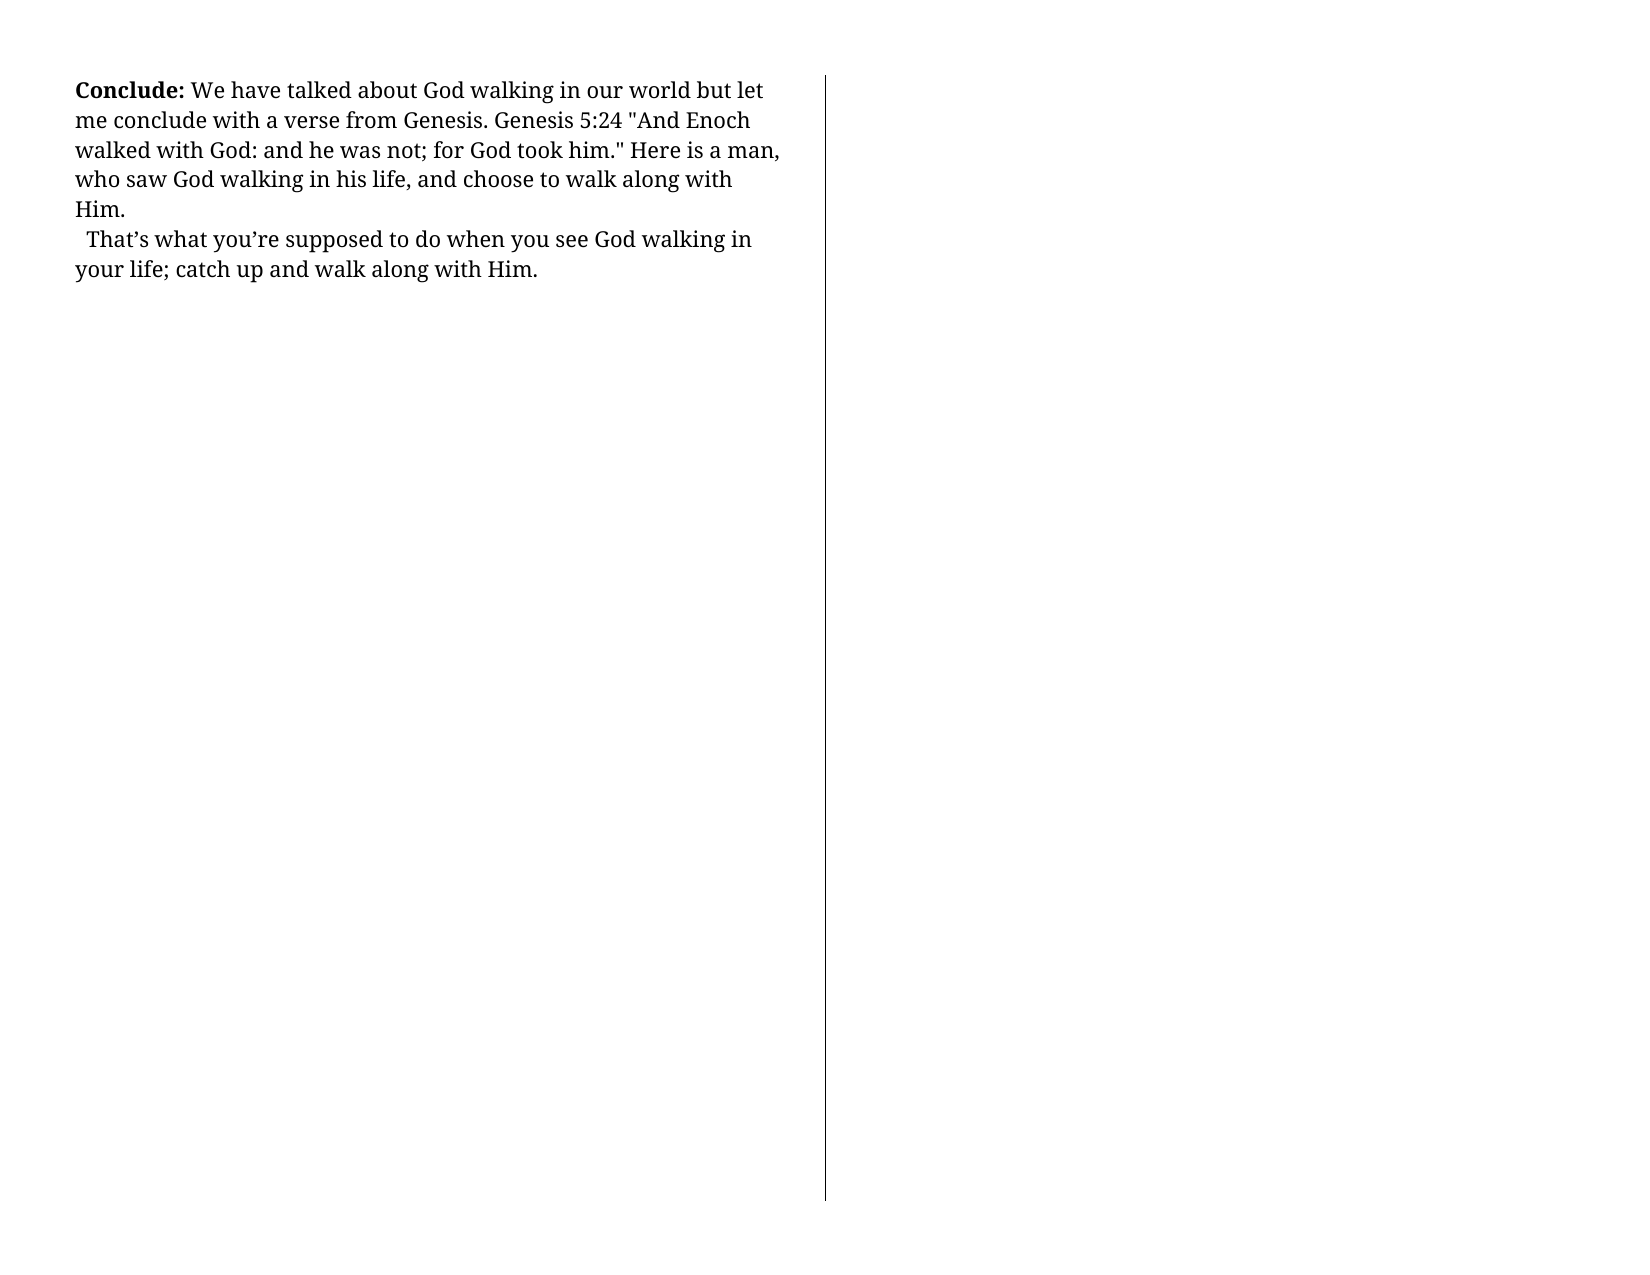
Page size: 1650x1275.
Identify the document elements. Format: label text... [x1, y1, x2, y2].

text Conclude: We have talked about God walking in our world but let me conclude with a verse from Genesis. Genesis 5:24 "And Enoch walked with God: and he was not; for God took him." Here is a man, who saw God walking in his life, and choose to walk along with Him. [75, 75, 788, 224]
text That’s what you’re supposed to do when you see God walking in your life; catch up and walk along with Him. [75, 224, 788, 283]
